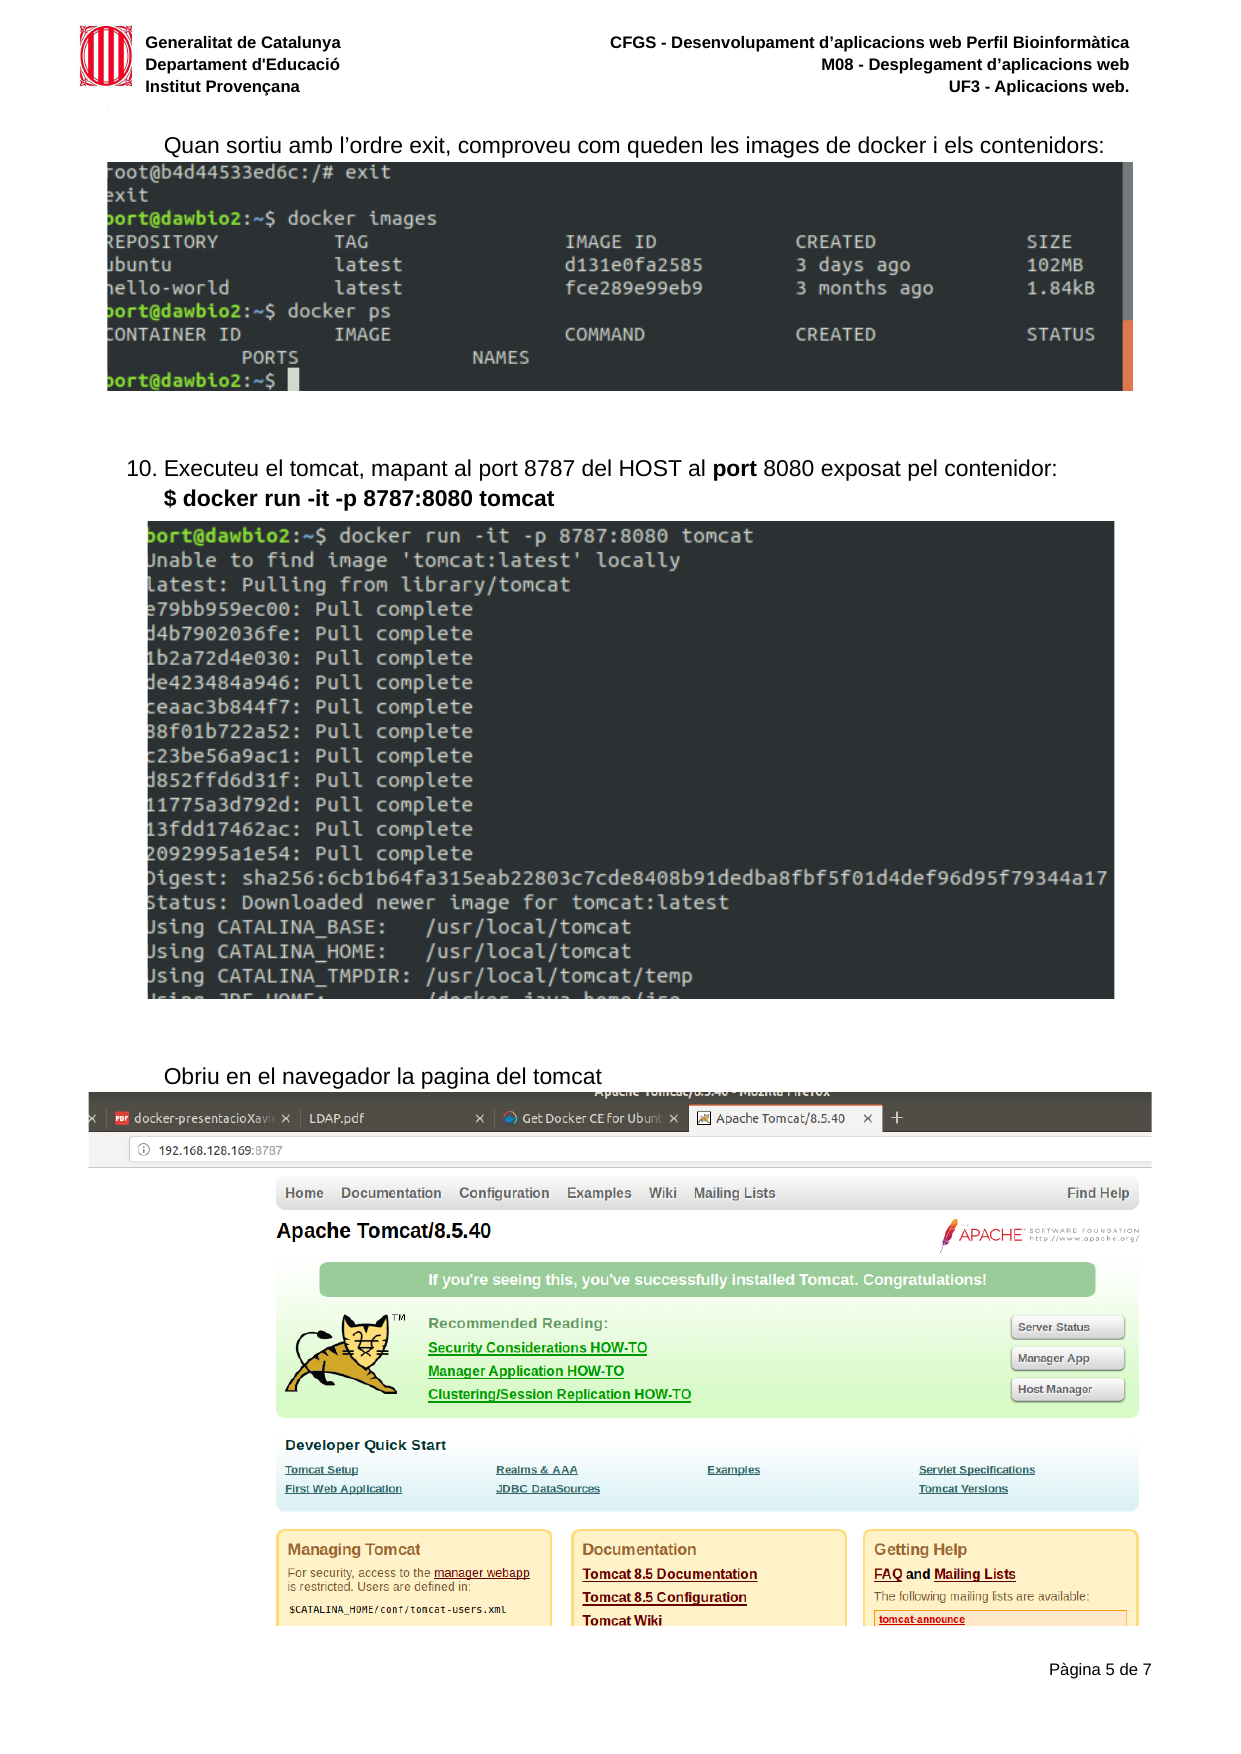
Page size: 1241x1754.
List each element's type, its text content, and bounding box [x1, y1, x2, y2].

list Quan sortiu amb l’ordre exit, comproveu com queden les images de docker i els contenidors: [126, 132, 1152, 159]
picture [77, 24, 136, 88]
picture [88, 1092, 1152, 1626]
list $ docker run -it -p 8787:8080 tomcat [126, 485, 1152, 511]
picture [107, 162, 1133, 391]
list Obriu en el navegador la pagina del tomcat [126, 1063, 1152, 1089]
picture [147, 521, 1115, 999]
list Executeu el tomcat, mapant al port 8787 del HOST al port 8080 exposat pel contenidor: [126, 455, 1152, 481]
